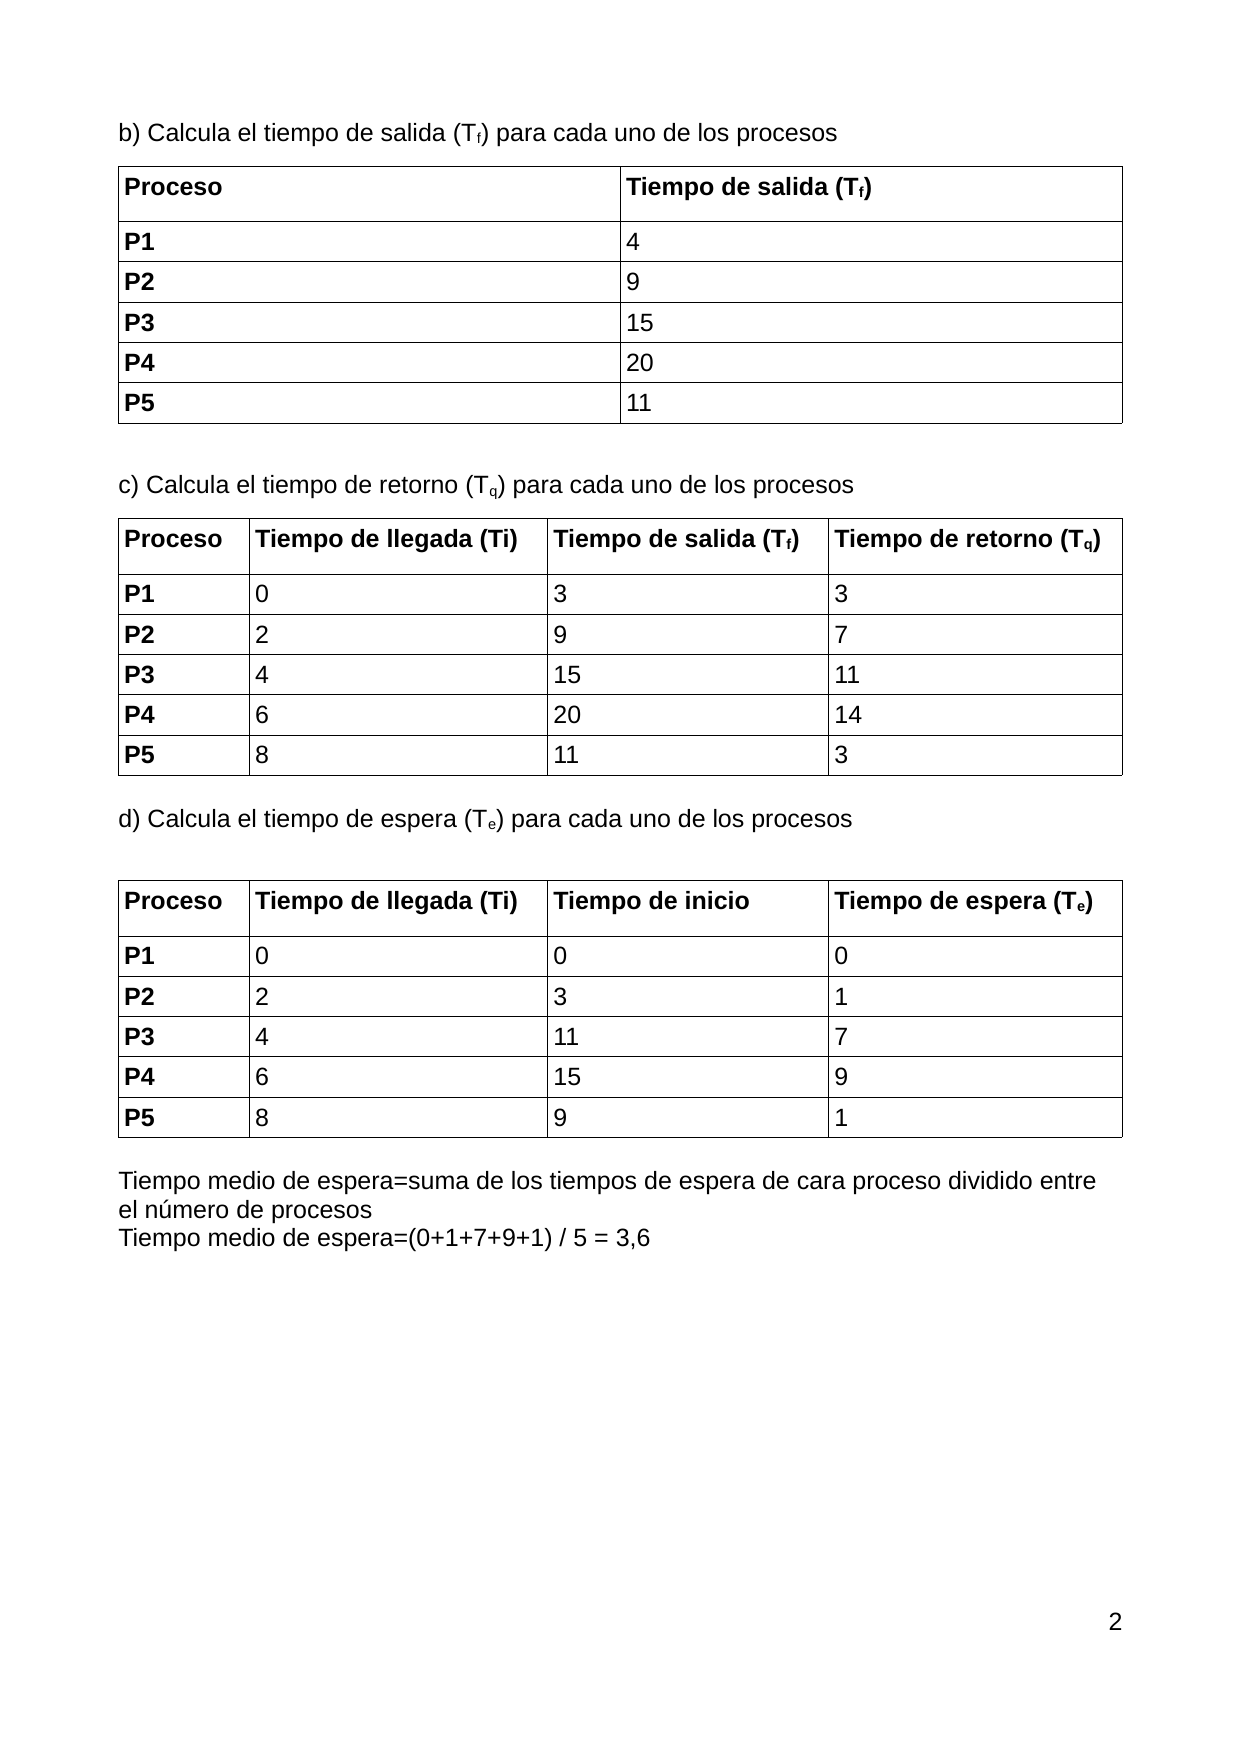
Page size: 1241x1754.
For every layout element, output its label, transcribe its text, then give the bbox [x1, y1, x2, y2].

table_cell 0 [548, 937, 828, 976]
text c) Calcula el tiempo de retorno (Tq) para cada uno de los procesos [118, 471, 1122, 499]
table_cell 4 [250, 1017, 547, 1056]
table_cell 4 [250, 655, 547, 694]
table_header Tiempo de retorno (Tq) [829, 519, 1122, 573]
table_cell 11 [621, 383, 1122, 423]
table_cell P3 [119, 1017, 249, 1056]
table_cell P2 [119, 262, 620, 302]
table_cell 0 [250, 575, 547, 614]
table_header Tiempo de espera (Te) [829, 881, 1122, 936]
table_cell 11 [548, 1017, 828, 1056]
table_cell P1 [119, 575, 249, 614]
table_cell 9 [829, 1057, 1122, 1097]
text d) Calcula el tiempo de espera (Te) para cada uno de los procesos [118, 804, 1122, 833]
table_header Tiempo de salida (Tf) [621, 167, 1122, 221]
table_cell P5 [119, 736, 249, 775]
table_cell 1 [829, 1098, 1122, 1137]
table_cell P2 [119, 615, 249, 654]
table_cell 15 [548, 1057, 828, 1097]
table_cell 11 [829, 655, 1122, 694]
table_cell P4 [119, 1057, 249, 1097]
table_header Proceso [119, 881, 249, 936]
table_cell 8 [250, 736, 547, 775]
table_cell 7 [829, 615, 1122, 654]
table_cell 1 [829, 977, 1122, 1016]
table_cell 3 [548, 575, 828, 614]
table_cell P5 [119, 383, 620, 423]
table_cell 6 [250, 1057, 547, 1097]
table_cell 2 [250, 977, 547, 1016]
table_cell 7 [829, 1017, 1122, 1056]
table_cell 15 [621, 303, 1122, 342]
table_cell P2 [119, 977, 249, 1016]
table_header Tiempo de inicio [548, 881, 828, 936]
text Tiempo medio de espera=(0+1+7+9+1) / 5 = 3,6 [118, 1223, 1122, 1252]
text b) Calcula el tiempo de salida (Tf) para cada uno de los procesos [118, 118, 1122, 147]
table_header Proceso [119, 519, 249, 573]
table_cell P1 [119, 937, 249, 976]
table_cell 6 [250, 695, 547, 735]
table_header Tiempo de llegada (Ti) [250, 519, 547, 573]
table_header Proceso [119, 167, 620, 221]
table_cell 0 [829, 937, 1122, 976]
table_cell 2 [250, 615, 547, 654]
table_cell 0 [250, 937, 547, 976]
text Tiempo medio de espera=suma de los tiempos de espera de cara proceso dividido entre el número de procesos [118, 1166, 1122, 1223]
table_header Tiempo de llegada (Ti) [250, 881, 547, 936]
table_cell P4 [119, 343, 620, 382]
table_cell 20 [621, 343, 1122, 382]
table_cell 20 [548, 695, 828, 735]
table_cell P3 [119, 303, 620, 342]
table_cell 14 [829, 695, 1122, 735]
table_cell 3 [829, 736, 1122, 775]
table_cell 9 [621, 262, 1122, 302]
table_cell 8 [250, 1098, 547, 1137]
table_cell P4 [119, 695, 249, 735]
table_cell 3 [829, 575, 1122, 614]
table_cell P1 [119, 222, 620, 261]
table_cell 9 [548, 615, 828, 654]
table_cell P5 [119, 1098, 249, 1137]
table_cell 9 [548, 1098, 828, 1137]
table_header Tiempo de salida (Tf) [548, 519, 828, 573]
table_cell P3 [119, 655, 249, 694]
table_cell 11 [548, 736, 828, 775]
table_cell 4 [621, 222, 1122, 261]
table_cell 15 [548, 655, 828, 694]
table_cell 3 [548, 977, 828, 1016]
